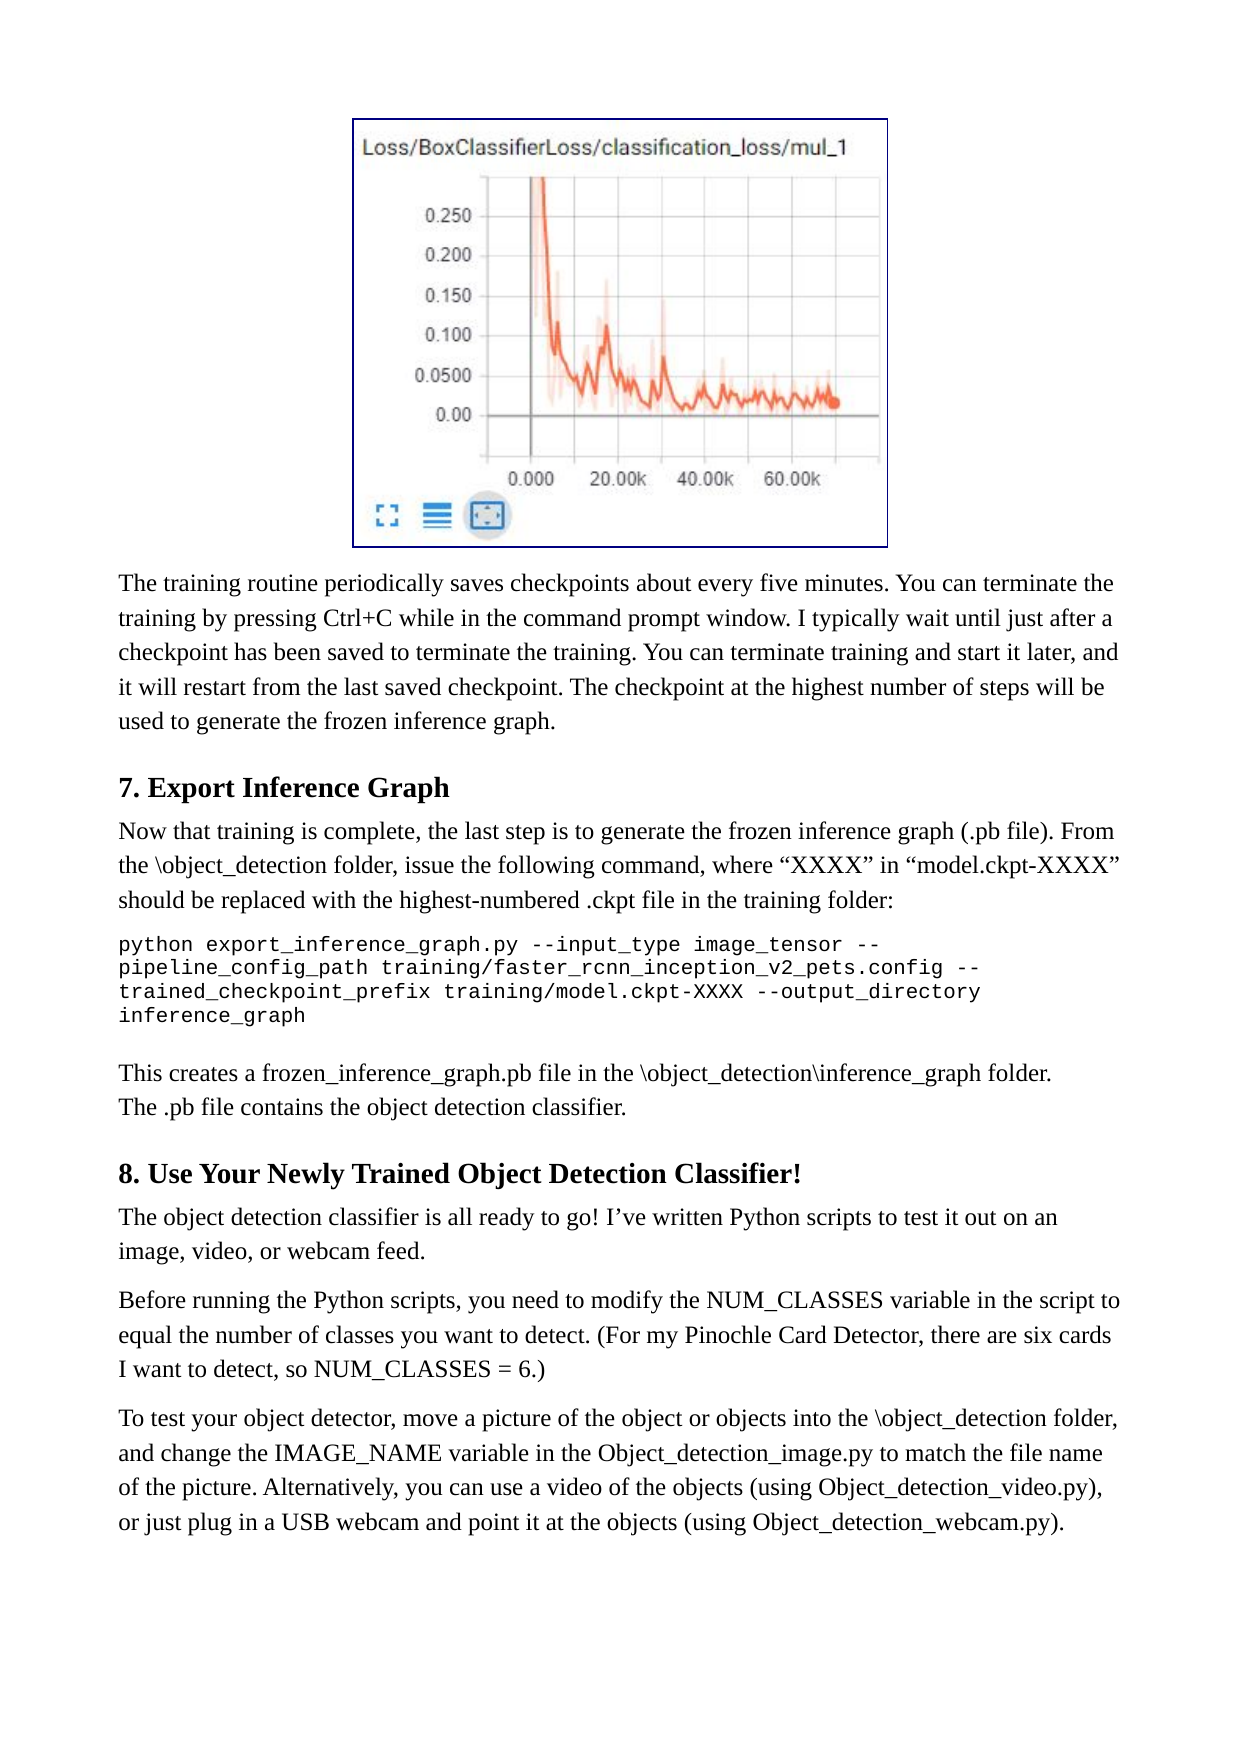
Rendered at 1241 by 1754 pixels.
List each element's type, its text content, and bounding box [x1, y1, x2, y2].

text The object detection classifier is all ready to go! I’ve written Python scripts to test it out on an image, video, or webcam feed. [118, 1202, 1122, 1265]
subtitle 8. Use Your Newly Trained Object Detection Classifier! [118, 1156, 1122, 1189]
picture [354, 120, 887, 546]
text python export_inference_graph.py --input_type image_tensor --pipeline_config_path training/faster_rcnn_inception_v2_pets.config --trained_checkpoint_prefix training/model.ckpt-XXXX --output_directory inference_graph [118, 934, 1122, 1028]
text Now that training is complete, the last step is to generate the frozen inference graph (.pb file). From the \object_detection folder, issue the following command, where “XXXX” in “model.ckpt-XXXX” should be replaced with the highest-numbered .ckpt file in the training folder: [118, 816, 1122, 913]
text This creates a frozen_inference_graph.pb file in the \object_detection\inference_graph folder. The .pb file contains the object detection classifier. [118, 1058, 1122, 1121]
text Before running the Python scripts, you need to modify the NUM_CLASSES variable in the script to equal the number of classes you want to detect. (For my Pinochle Card Detector, there are six cards I want to detect, so NUM_CLASSES = 6.) [118, 1286, 1122, 1383]
subtitle 7. Export Inference Graph [118, 770, 1122, 803]
text The training routine periodically saves checkpoints about every five minutes. You can terminate the training by pressing Ctrl+C while in the command prompt window. I typically wait until just after a checkpoint has been saved to terminate the training. You can terminate training and start it later, and it will restart from the last saved checkpoint. The checkpoint at the highest number of steps will be used to generate the frozen inference graph. [118, 568, 1122, 735]
text To test your object detector, move a picture of the object or objects into the \object_detection folder, and change the IMAGE_NAME variable in the Object_detection_image.py to match the file name of the picture. Alternatively, you can use a video of the objects (using Object_detection_video.py), or just plug in a USB webcam and point it at the objects (using Object_detection_webcam.py). [118, 1403, 1122, 1536]
